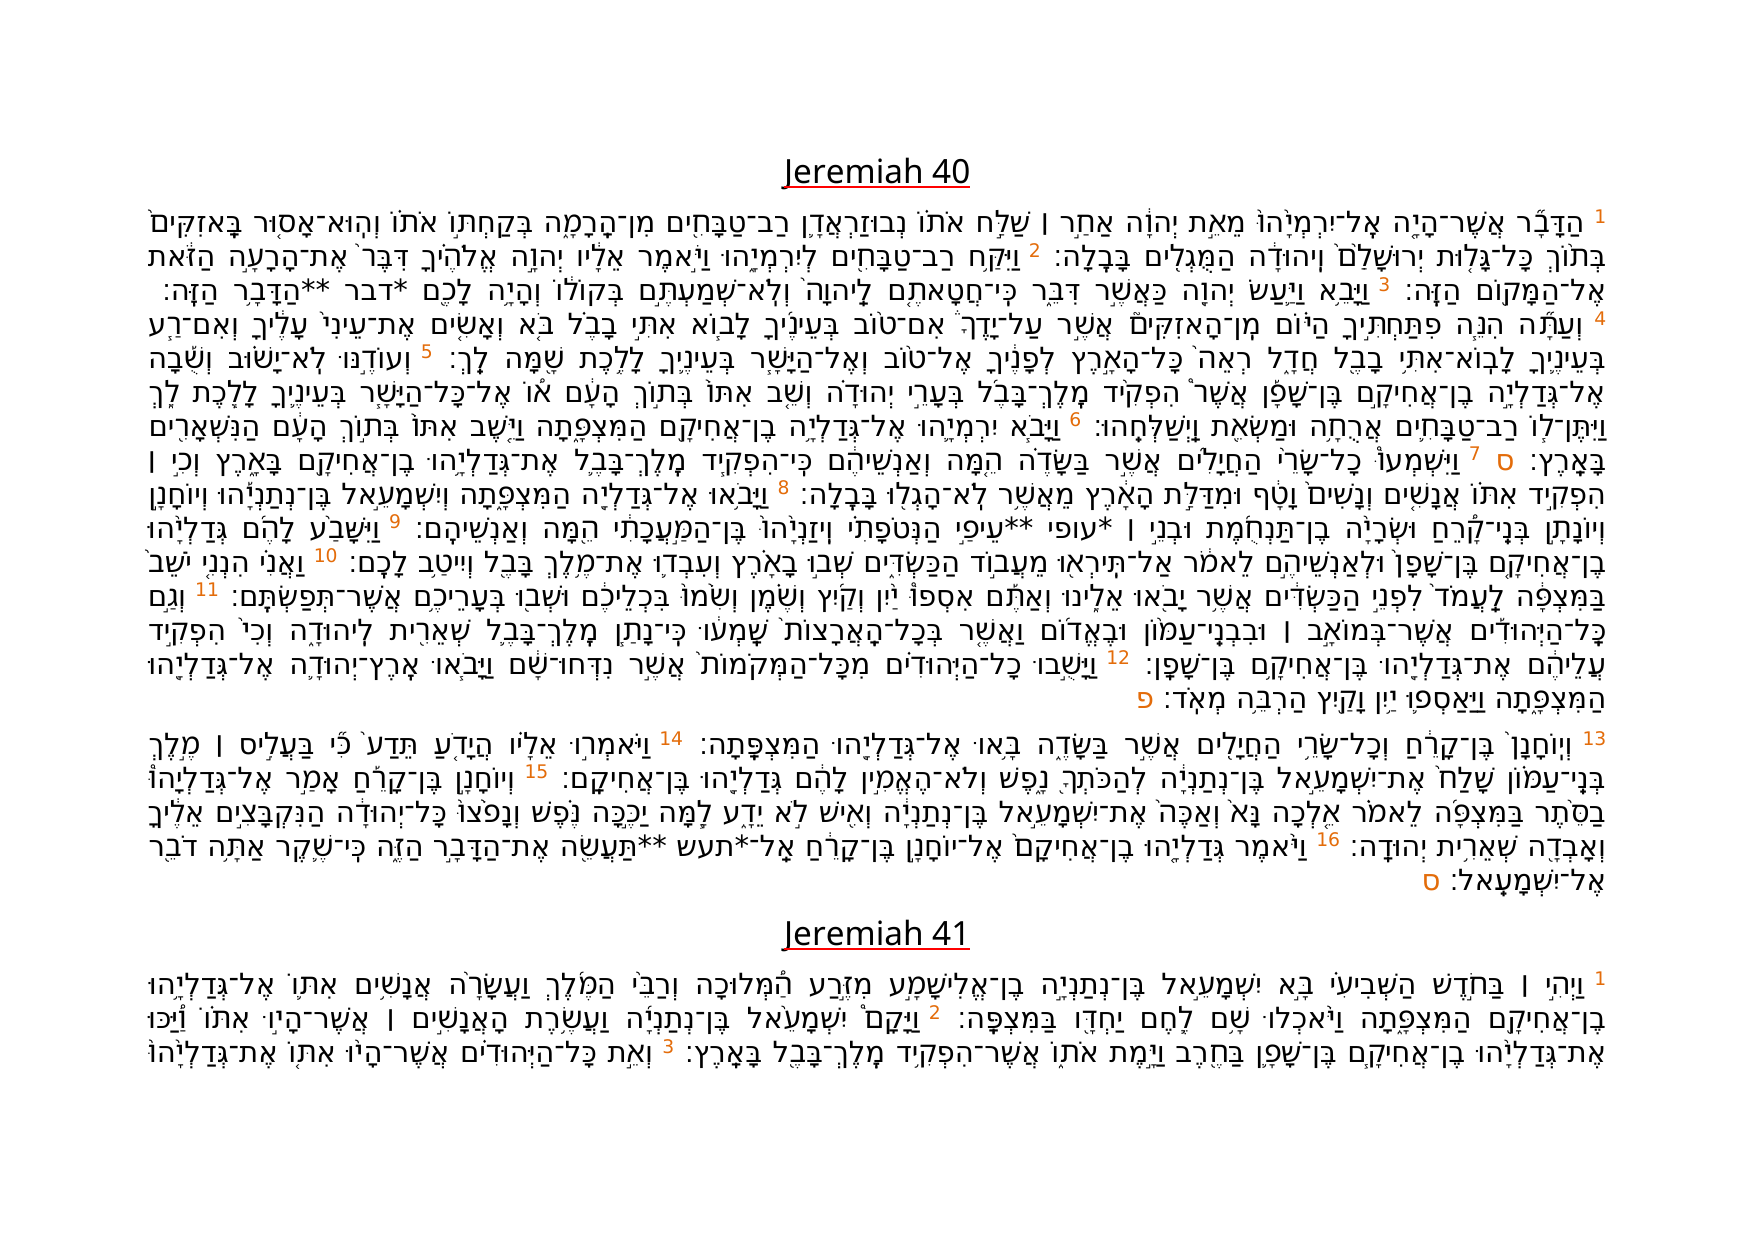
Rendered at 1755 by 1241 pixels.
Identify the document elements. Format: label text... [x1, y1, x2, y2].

text 1 הַדָּבָ֞ר אֲשֶׁר־הָיָ֤ה אֶֽל־יִרְמְיָ֙הוּ֙ מֵאֵ֣ת יְהוָ֔ה אַחַ֣ר ׀ שַׁלַּ֣ח אֹת֗וֹ נְבוּזַרְאֲדָ֛ן רַב־טַבָּחִ֖ים מִן־הָֽרָמָ֑ה בְּקַחְתּ֣וֹ אֹת֗וֹ וְהֽוּא־אָס֤וּר בָּֽאזִקִּים֙ בְּת֨וֹךְ כָּל־גָּל֤וּת יְרוּשָׁלִַ֙ם֙ וִֽיהוּדָ֔ה הַמֻּגְלִ֖ים בָּבֶֽלָה׃ 2 וַיִּקַּ֥ח רַב־טַבָּחִ֖ים לְיִרְמְיָ֑הוּ וַיֹּ֣אמֶר אֵלָ֔יו יְהוָ֣ה אֱלֹהֶ֗יךָ דִּבֶּר֙ אֶת־הָרָעָ֣ה הַזֹּ֔את אֶל־הַמָּק֖וֹם הַזֶּֽה׃ ‬‬‬‬3 וַיָּבֵ֥א וַיַּ֛עַשׂ יְהוָ֖ה כַּאֲשֶׁ֣ר דִּבֵּ֑ר כִּֽי־חֲטָאתֶ֤ם לַֽיהוָה֙ וְלֹֽא־שְׁמַעְתֶּ֣ם בְּקוֹל֔וֹ וְהָיָ֥ה לָכֶ֖ם *דבר **הַדָּבָ֥ר הַזֶּֽה׃ ‬‬‬‬4 וְעַתָּ֞ה הִנֵּ֧ה פִתַּחְתִּ֣יךָ הַיּ֗וֹם מִֽן־הָאזִקִּים֮ אֲשֶׁ֣ר עַל־יָדֶךָ֒ אִם־ט֨וֹב בְּעֵינֶ֜יךָ לָב֧וֹא אִתִּ֣י בָבֶ֗ל בֹּ֚א וְאָשִׂ֤ים אֶת־עֵינִי֙ עָלֶ֔יךָ וְאִם־רַ֧ע בְּעֵינֶ֛יךָ לָבֽוֹא־אִתִּ֥י בָבֶ֖ל חֲדָ֑ל רְאֵה֙ כָּל־הָאָ֣רֶץ לְפָנֶ֔יךָ אֶל־ט֨וֹב וְאֶל־הַיָּשָׁ֧ר בְּעֵינֶ֛יךָ לָלֶ֥כֶת שָׁ֖מָּה לֵֽךְ׃ ‬‬‬‬5 וְעוֹדֶ֣נּוּ לֹֽא־יָשׁ֗וּב וְשֻׁ֡בָה אֶל־גְּדַלְיָ֣ה בֶן־אֲחִיקָ֣ם בֶּן־שָׁפָ֡ן אֲשֶׁר֩ הִפְקִ֨יד מֶֽלֶךְ־בָּבֶ֜ל בְּעָרֵ֣י יְהוּדָ֗ה וְשֵׁ֤ב אִתּוֹ֙ בְּת֣וֹךְ הָעָ֔ם א֠וֹ אֶל־כָּל־הַיָּשָׁ֧ר בְּעֵינֶ֛יךָ לָלֶ֖כֶת לֵ֑ךְ וַיִּתֶּן־ל֧וֹ רַב־טַבָּחִ֛ים אֲרֻחָ֥ה וּמַשְׂאֵ֖ת וַֽיְשַׁלְּחֵֽהוּ׃ ‬‬‬‬6 וַיָּבֹ֧א יִרְמְיָ֛הוּ אֶל־גְּדַלְיָ֥ה בֶן־אֲחִיקָ֖ם הַמִּצְפָּ֑תָה וַיֵּ֤שֶׁב אִתּוֹ֙ בְּת֣וֹךְ הָעָ֔ם הַנִּשְׁאָרִ֖ים בָּאָֽרֶץ׃ ס ‬‬‬‬7 וַיִּשְׁמְעוּ֩ כָל־שָׂרֵ֨י הַחֲיָלִ֜ים אֲשֶׁ֣ר בַּשָּׂדֶ֗ה הֵ֚מָּה וְאַנְשֵׁיהֶ֔ם כִּֽי־הִפְקִ֧יד מֶֽלֶךְ־בָּבֶ֛ל אֶת־גְּדַלְיָ֥הוּ בֶן־אֲחִיקָ֖ם בָּאָ֑רֶץ וְכִ֣י ׀ הִפְקִ֣יד אִתּ֗וֹ אֲנָשִׁ֤ים וְנָשִׁים֙ וָטָ֔ף וּמִדַּלַּ֣ת הָאָ֔רֶץ מֵאֲשֶׁ֥ר לֹֽא־הָגְל֖וּ בָּבֶֽלָה׃ ‬‬‬‬8 וַיָּבֹ֥אוּ אֶל־גְּדַלְיָ֖ה הַמִּצְפָּ֑תָה וְיִשְׁמָעֵ֣אל בֶּן־נְתַנְיָ֡הוּ וְיוֹחָנָ֣ן וְיוֹנָתָ֣ן בְּנֵֽי־קָ֠רֵחַ וּשְׂרָיָ֨ה בֶן־תַּנְחֻ֜מֶת וּבְנֵ֣י ׀ *עופי **עֵיפַ֣י הַנְּטֹפָתִ֗י וִֽיזַנְיָ֙הוּ֙ בֶּן־הַמַּ֣עֲכָתִ֔י הֵ֖מָּה וְאַנְשֵׁיהֶֽם׃ ‬‬‬‬9 וַיִּשָּׁבַ֨ע לָהֶ֜ם גְּדַלְיָ֨הוּ בֶן־אֲחִיקָ֤ם בֶּן־שָׁפָן֙ וּלְאַנְשֵׁיהֶ֣ם לֵאמֹ֔ר אַל־תִּֽירְא֖וּ מֵעֲב֣וֹד הַכַּשְׂדִּ֑ים שְׁב֣וּ בָאָ֗רֶץ וְעִבְד֛וּ אֶת־מֶ֥לֶךְ בָּבֶ֖ל וְיִיטַ֥ב לָכֶֽם׃ ‬‬‬‬10 וַאֲנִ֗י הִנְנִ֤י יֹשֵׁב֙ בַּמִּצְפָּ֔ה לַֽעֲמֹד֙ לִפְנֵ֣י הַכַּשְׂדִּ֔ים אֲשֶׁ֥ר יָבֹ֖אוּ אֵלֵ֑ינוּ וְאַתֶּ֡ם אִסְפוּ֩ יַ֨יִן וְקַ֜יִץ וְשֶׁ֗מֶן וְשִׂ֙מוּ֙ בִּכְלֵיכֶ֔ם וּשְׁב֖וּ בְּעָרֵיכֶ֥ם אֲשֶׁר־תְּפַשְׂתֶּֽם׃ ‬‬‬‬11 וְגַ֣ם כָּֽל־הַיְּהוּדִ֡ים אֲשֶׁר־בְּמוֹאָ֣ב ׀ וּבִבְנֵֽי־עַמּ֨וֹן וּבֶאֱד֜וֹם וַאֲשֶׁ֤ר בְּכָל־הָֽאֲרָצוֹת֙ שָֽׁמְע֔וּ כִּֽי־נָתַ֧ן מֶֽלֶךְ־בָּבֶ֛ל שְׁאֵרִ֖ית לִֽיהוּדָ֑ה וְכִי֙ הִפְקִ֣יד עֲלֵיהֶ֔ם אֶת־גְּדַלְיָ֖הוּ בֶּן־אֲחִיקָ֥ם בֶּן־שָׁפָֽן׃ ‬‬‬‬12 וַיָּשֻׁ֣בוּ כָל־הַיְּהוּדִ֗ים מִכָּל־הַמְּקֹמוֹת֙ אֲשֶׁ֣ר נִדְּחוּ־שָׁ֔ם וַיָּבֹ֧אוּ אֶֽרֶץ־יְהוּדָ֛ה אֶל־גְּדַלְיָ֖הוּ הַמִּצְפָּ֑תָה וַיַּאַסְפ֛וּ יַ֥יִן וָקַ֖יִץ הַרְבֵּ֥ה מְאֹֽד׃ פ ‬‬‬‬‬‬‬‬‬‬‬‬‬‬‬ [148, 206, 1606, 715]
text Jeremiah 41 [148, 910, 1606, 955]
text 1 וַיְהִ֣י ׀ בַּחֹ֣דֶשׁ הַשְּׁבִיעִ֗י בָּ֣א יִשְׁמָעֵ֣אל בֶּן־נְתַנְיָ֣ה בֶן־אֱלִישָׁמָ֣ע מִזֶּ֣רַע הַ֠מְּלוּכָה וְרַבֵּ֨י הַמֶּ֜לֶךְ וַעֲשָׂרָ֨ה אֲנָשִׁ֥ים אִתּ֛וֹ אֶל־גְּדַלְיָ֥הוּ בֶן־אֲחִיקָ֖ם הַמִּצְפָּ֑תָה וַיֹּ֨אכְלוּ שָׁ֥ם לֶ֛חֶם יַחְדָּ֖ו בַּמִּצְפָּֽה׃ 2 וַיָּקָם֩ יִשְׁמָעֵ֨אל בֶּן־נְתַנְיָ֜ה וַעֲשֶׂ֥רֶת הָאֲנָשִׁ֣ים ׀ אֲשֶׁר־הָי֣וּ אִתּ֗וֹ וַ֠יַּכּוּ אֶת־גְּדַלְיָ֨הוּ בֶן־אֲחִיקָ֧ם בֶּן־שָׁפָ֛ן בַּחֶ֖רֶב וַיָּ֣מֶת אֹת֑וֹ אֲשֶׁר־הִפְקִ֥יד מֶֽלֶךְ־בָּבֶ֖ל בָּאָֽרֶץ׃ ‬‬‬‬3 וְאֵ֣ת כָּל־הַיְּהוּדִ֗ים אֲשֶׁר־הָי֨וּ אִתּ֤וֹ אֶת־גְּדַלְיָ֙הוּ֙ בַּמִּצְפָּ֔ה וְאֶת־הַכַּשְׂדִּ֖ים אֲשֶׁ֣ר נִמְצְאוּ־שָׁ֑ם אֵ֚ת אַנְשֵׁ֣י הַמִּלְחָמָ֔ה הִכָּ֖ה יִשְׁמָעֵֽאל׃ ‬‬‬‬4 וַיְהִ֛י בַּיּ֥וֹם הַשֵּׁנִ֖י לְהָמִ֣ית אֶת־גְּדַלְיָ֑הוּ וְאִ֖ישׁ לֹ֥א יָדָֽע׃ ‬‬‬‬5 וַיָּבֹ֣אוּ אֲ֠נָשִׁים מִשְּׁכֶ֞ם מִשִּׁל֤וֹ וּמִשֹּֽׁמְרוֹן֙ שְׁמֹנִ֣ים אִ֔ישׁ מְגֻלְּחֵ֥י זָקָ֛ן וּקְרֻעֵ֥י בְגָדִ֖ים וּמִתְגֹּֽדְדִ֑ים וּמִנְחָ֤ה וּלְבוֹנָה֙ בְּיָדָ֔ם לְהָבִ֖יא בֵּ֥ית יְהוָֽה׃ ‬‬‬‬6 וַ֠יֵּצֵא יִשְׁמָעֵ֨אל בֶּן־נְתַנְיָ֤ה לִקְרָאתָם֙ מִן־הַמִּצְפָּ֔ה הֹלֵ֥ךְ הָלֹ֖ךְ וּבֹכֶ֑ה וַֽיְהִי֙ כִּפְגֹ֣שׁ אֹתָ֔ם וַיֹּ֣אמֶר אֲלֵיהֶ֔ם בֹּ֖אוּ אֶל־גְּדַלְיָ֥הוּ בֶן־אֲחִיקָֽם׃ ס ‬‬‬‬7 וַיְהִ֕י כְּבוֹאָ֖ם אֶל־תּ֣וֹךְ הָעִ֑יר וַיִּשְׁחָטֵ֞ם יִשְׁמָעֵ֤אל בֶּן־נְתַנְיָה֙ אֶל־תּ֣וֹךְ הַבּ֔וֹר ה֖וּא וְהָאֲנָשִׁ֥ים אֲשֶׁר־אִתּֽוֹ׃ ‬‬‬‬8 וַעֲשָׂרָ֨ה אֲנָשִׁ֜ים נִמְצְאוּ־בָ֗ם וַיֹּאמְר֤וּ אֶל־יִשְׁמָעֵאל֙ אַל־תְּמִתֵ֔נוּ כִּֽי־יֶשׁ־לָ֤נוּ מַטְמֹנִים֙ בַּשָּׂדֶ֔ה חִטִּ֥ים וּשְׂעֹרִ֖ים וְשֶׁ֣מֶן וּדְבָ֑שׁ וַיֶּחְדַּ֕ל וְלֹ֥א הֱמִיתָ֖ם בְּת֥וֹךְ אֲחֵיהֶֽם׃ ‬‬‬‬9 וְהַבּ֗וֹר אֲשֶׁר֩ הִשְׁלִ֨יךְ שָׁ֤ם יִשְׁמָעֵאל֙ אֵ֣ת ׀ כָּל־פִּגְרֵ֣י הָאֲנָשִׁ֗ים אֲשֶׁ֤ר הִכָּה֙ בְּיַד־גְּדַלְיָ֔הוּ ה֗וּא אֲשֶׁ֤ר עָשָׂה֙ הַמֶּ֣לֶךְ אָסָ֔א מִפְּנֵ֖י בַּעְשָׁ֣א מֶֽלֶךְ־יִשְׂרָאֵ֑ל אֹת֗וֹ מִלֵּ֛א יִשְׁמָעֵ֥אל בֶּן־נְתַנְיָ֖הוּ חֲלָלִֽים׃ ‬‬‬‬10 וַיִּ֣שְׁבְּ ׀ יִ֠שְׁמָעֵאל אֶת־כָּל־שְׁאֵרִ֨ית הָעָ֜ם אֲשֶׁ֣ר בַּמִּצְפָּ֗ה אֶת־בְּנ֤וֹת הַמֶּ֙לֶךְ֙ וְאֶת־כָּל־הָעָם֙ הַנִּשְׁאָרִ֣ים בַּמִּצְפָּ֔ה אֲשֶׁ֣ר הִפְקִ֗יד נְבֽוּזַרְאֲדָן֙ רַב־טַבָּחִ֔ים אֶת־גְּדַלְיָ֖הוּ בֶּן־אֲחִיקָ֑ם וַיִּשְׁבֵּם֙ יִשְׁמָעֵ֣אל בֶּן־נְתַנְיָ֔ה וַיֵּ֕לֶךְ לַעֲבֹ֖ר אֶל־בְּנֵ֥י עַמּֽוֹן׃ ס ‬‬‬‬11 וַיִּשְׁמַע֙ יוֹחָנָ֣ן בֶּן־קָרֵ֔חַ וְכָל־שָׂרֵ֥י הַחֲיָלִ֖ים אֲשֶׁ֣ר אִתּ֑וֹ אֵ֤ת כָּל־הָֽרָעָה֙ אֲשֶׁ֣ר עָשָׂ֔ה יִשְׁמָעֵ֖אל בֶּן־נְתַנְיָֽה׃ ‬‬‬‬12 וַיִּקְחוּ֙ אֶת־כָּל־הָ֣אֲנָשִׁ֔ים וַיֵּ֣לְכ֔וּ לְהִלָּחֵ֖ם עִם־יִשְׁמָעֵ֣אל בֶּן־נְתַנְיָ֑ה וַיִּמְצְא֣וּ אֹת֔וֹ אֶל־מַ֥יִם רַבִּ֖ים אֲשֶׁ֥ר בְּגִבְעֽוֹן׃ ‬‬‬‬13 וַיְהִ֗י כִּרְא֤וֹת כָּל־הָעָם֙ אֲשֶׁ֣ר אֶת־יִשְׁמָעֵ֔אל אֶת־יֽוֹחָנָן֙ בֶּן־קָרֵ֔חַ וְאֵ֛ת כָּל־שָׂרֵ֥י הַחֲיָלִ֖ים אֲשֶׁ֣ר אִתּ֑וֹ וַיִּשְׂמָֽחוּ׃ ‬‬‬‬14 וַיָּסֹ֙בּוּ֙ כָּל־הָעָ֔ם אֲשֶׁר־שָׁבָ֥ה יִשְׁמָעֵ֖אל מִן־הַמִּצְפָּ֑ה וַיָּשֻׁ֙בוּ֙ וַיֵּ֣לְכ֔וּ אֶל־יֽוֹחָנָ֖ן בֶּן־קָרֵֽחַ׃ ‬‬‬‬15 וְיִשְׁמָעֵ֣אל בֶּן־נְתַנְיָ֗ה נִמְלַט֙ בִּשְׁמֹנָ֣ה אֲנָשִׁ֔ים מִפְּנֵ֖י יֽוֹחָנָ֑ן וַיֵּ֖לֶךְ אֶל־בְּנֵ֥י עַמּֽוֹן׃ ס ‬‬‬‬16 וַיִּקַּח֩ יוֹחָנָ֨ן בֶּן־קָרֵ֜חַ וְכָל־שָׂרֵ֧י הַחֲיָלִ֣ים אֲשֶׁר־אִתּ֗וֹ אֵ֣ת כָּל־שְׁאֵרִ֤ית הָעָם֙ אֲשֶׁ֣ר הֵ֠שִׁיב מֵאֵ֨ת יִשְׁמָעֵ֤אל בֶּן־נְתַנְיָה֙ מִן־הַמִּצְפָּ֔ה אַחַ֣ר הִכָּ֔ה אֶת־גְּדַלְיָ֖ה בֶּן־אֲחִיקָ֑ם גְּבָרִ֞ים אַנְשֵׁ֣י הַמִּלְחָמָ֗ה וְנָשִׁ֤ים וְטַף֙ וְסָ֣רִסִ֔ים אֲשֶׁ֥ר הֵשִׁ֖יב מִגִּבְעֽוֹן׃ ‬‬‬‬17 וַיֵּלְכ֗וּ וַיֵּֽשְׁבוּ֙ בְּגֵר֣וּת *כמוהם **כִּמְהָ֔ם אֲשֶׁר־אֵ֖צֶל בֵּ֣ית לָ֑חֶם לָלֶ֖כֶת לָב֥וֹא מִצְרָֽיִם׃ ‬‬‬‬18 מִפְּנֵי֙ הַכַּשְׂדִּ֔ים כִּ֥י יָרְא֖וּ מִפְּנֵיהֶ֑ם כִּֽי־הִכָּ֞ה יִשְׁמָעֵ֣אל בֶּן־נְתַנְיָ֗ה אֶת־גְּדַלְיָ֙הוּ֙ בֶּן־אֲחִיקָ֔ם אֲשֶׁר־הִפְקִ֥יד מֶֽלֶךְ־בָּבֶ֖ל בָּאָֽרֶץ׃ ס ‬‬‬‬‬‬‬‬‬‬‬‬‬‬‬‬‬‬‬‬‬ [148, 968, 1606, 1069]
text Jeremiah 40 [148, 148, 1606, 193]
text 13 וְיֽוֹחָנָן֙ בֶּן־קָרֵ֔חַ וְכָל־שָׂרֵ֥י הַחֲיָלִ֖ים אֲשֶׁ֣ר בַּשָּׂדֶ֑ה בָּ֥אוּ אֶל־גְּדַלְיָ֖הוּ הַמִּצְפָּֽתָה׃ ‬‬‬‬14 וַיֹּאמְר֣וּ אֵלָ֗יו הֲיָדֹ֤עַ תֵּדַע֙ כִּ֞י בַּעֲלִ֣יס ׀ מֶ֣לֶךְ בְּנֵֽי־עַמּ֗וֹן שָׁלַח֙ אֶת־יִשְׁמָעֵ֣אל בֶּן־נְתַנְיָ֔ה לְהַכֹּתְךָ֖ נָ֑פֶשׁ וְלֹא־הֶאֱמִ֣ין לָהֶ֔ם גְּדַלְיָ֖הוּ בֶּן־אֲחִיקָֽם׃ ‬‬‬‬15 וְיוֹחָנָ֣ן בֶּן־קָרֵ֡חַ אָמַ֣ר אֶל־גְּדַלְיָהוּ֩ בַסֵּ֨תֶר בַּמִּצְפָּ֜ה לֵאמֹ֗ר אֵ֤לְכָה נָּא֙ וְאַכֶּה֙ אֶת־יִשְׁמָעֵ֣אל בֶּן־נְתַנְיָ֔ה וְאִ֖ישׁ לֹ֣א יֵדָ֑ע לָ֧מָּה יַכֶּ֣כָּה נֶּ֗פֶשׁ וְנָפֹ֙צוּ֙ כָּל־יְהוּדָ֔ה הַנִּקְבָּצִ֣ים אֵלֶ֔יךָ וְאָבְדָ֖ה שְׁאֵרִ֥ית יְהוּדָֽה׃ ‬‬‬‬16 וַיֹּ֨אמֶר גְּדַלְיָ֤הוּ בֶן־אֲחִיקָם֙ אֶל־יוֹחָנָ֣ן בֶּן־קָרֵ֔חַ אַֽל־*תעש **תַּעֲשֵׂ֖ה אֶת־הַדָּבָ֣ר הַזֶּ֑ה כִּֽי־שֶׁ֛קֶר אַתָּ֥ה דֹבֵ֖ר אֶל־יִשְׁמָעֵֽאל׃ ס ‬‬‬‬‬‬‬‬ [148, 727, 1606, 897]
